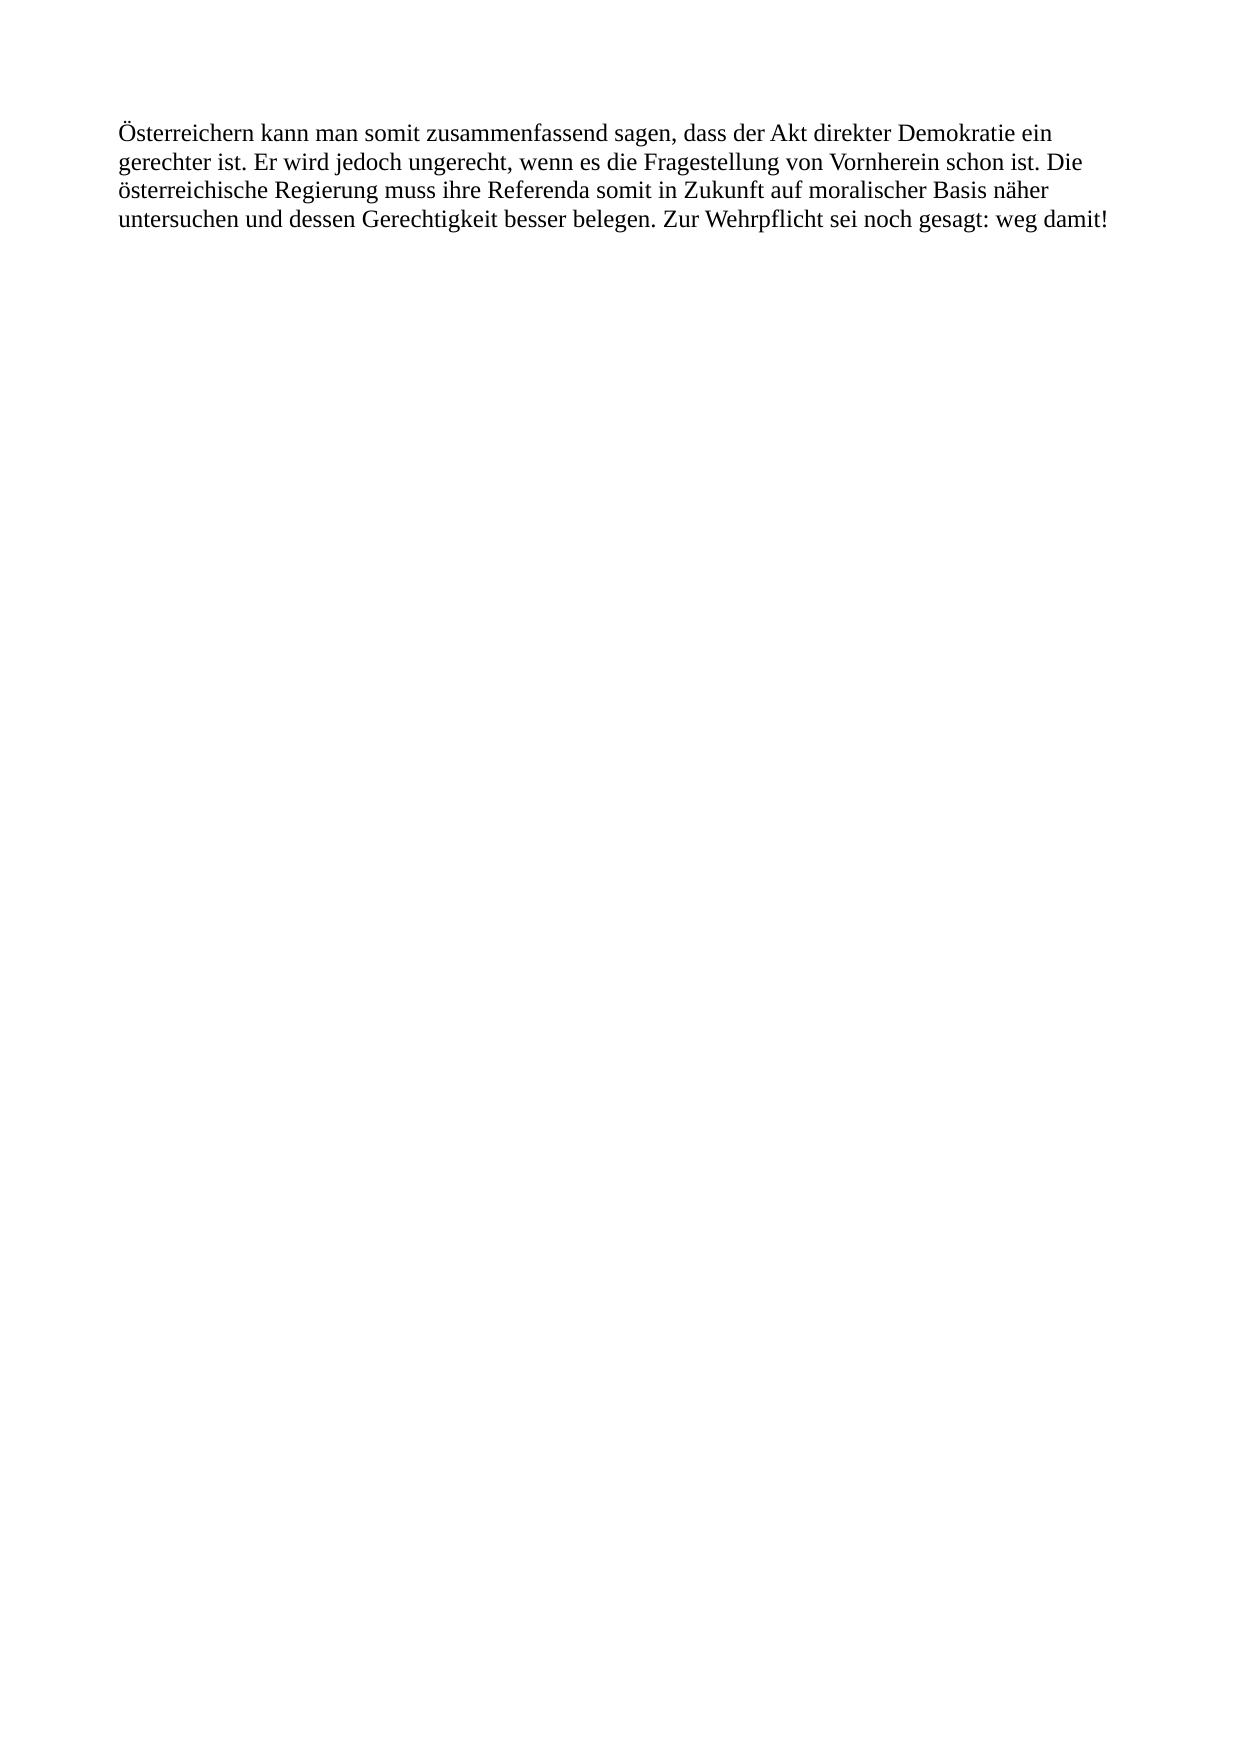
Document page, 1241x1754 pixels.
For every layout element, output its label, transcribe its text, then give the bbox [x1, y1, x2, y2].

text Österreichern kann man somit zusammenfassend sagen, dass der Akt direkter Demokratie ein gerechter ist. Er wird jedoch ungerecht, wenn es die Fragestellung von Vornherein schon ist. Die österreichische Regierung muss ihre Referenda somit in Zukunft auf moralischer Basis näher untersuchen und dessen Gerechtigkeit besser belegen. Zur Wehrpflicht sei noch gesagt: weg damit! [118, 118, 1122, 233]
